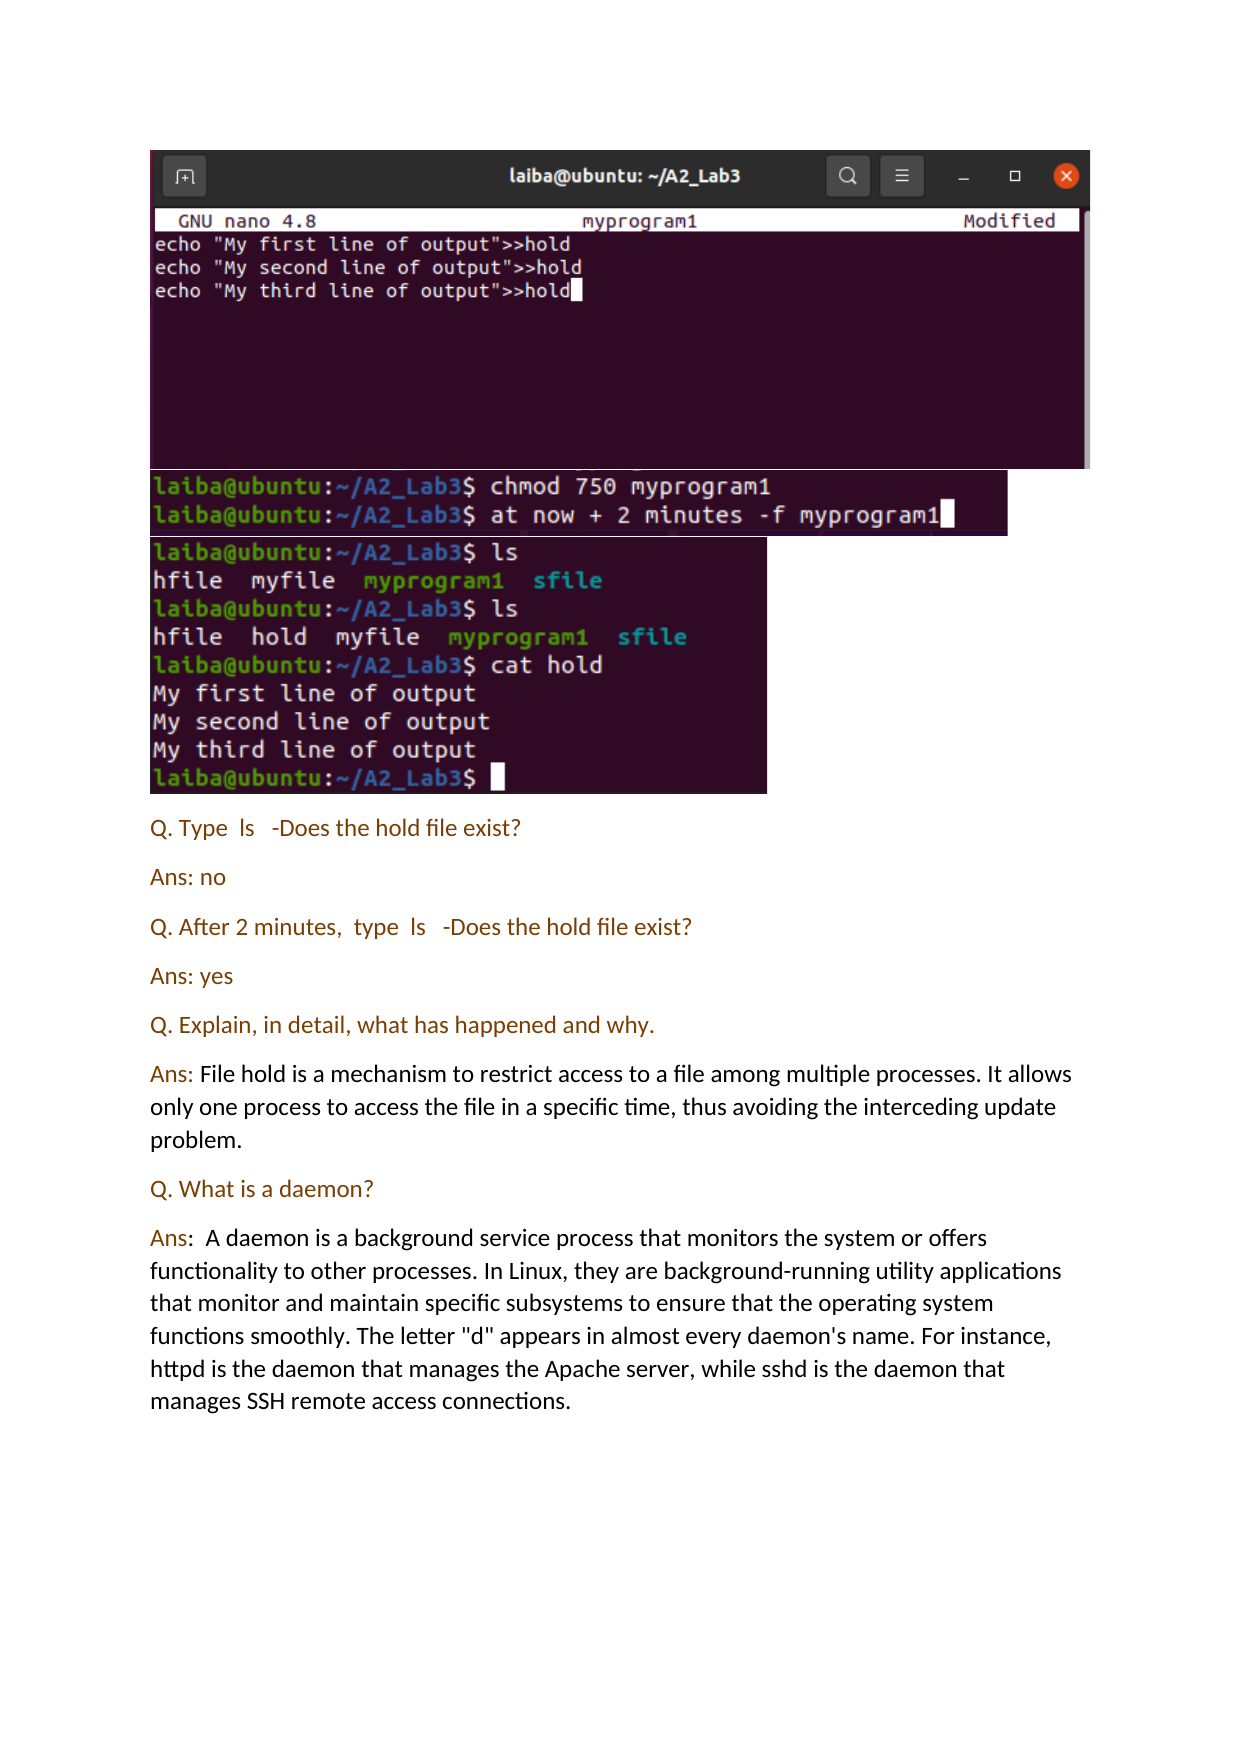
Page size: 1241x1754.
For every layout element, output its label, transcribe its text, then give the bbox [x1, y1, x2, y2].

text Q. What is a daemon? [150, 1173, 1090, 1204]
text Ans: no [150, 862, 1090, 892]
text Q. After 2 minutes, type ls -Does the hold file exist? [150, 911, 1090, 941]
text Ans: File hold is a mechanism to restrict access to a file among multiple processes. It allows only one process to access the file in a specific time, thus avoiding the interceding update problem. [150, 1059, 1090, 1154]
text Ans: yes [150, 960, 1090, 991]
text Q. Type ls -Does the hold file exist? [150, 812, 1090, 843]
text Ans: A daemon is a background service process that monitors the system or offers functionality to other processes. In Linux, they are background-running utility applications that monitor and maintain specific subsystems to ensure that the operating system functions smoothly. The letter "d" appears in almost every daemon's name. For instance, httpd is the daemon that manages the Apache server, while sshd is the daemon that manages SSH remote access connections. [150, 1222, 1090, 1416]
text Q. Explain, in detail, what has happened and why. [150, 1009, 1090, 1040]
